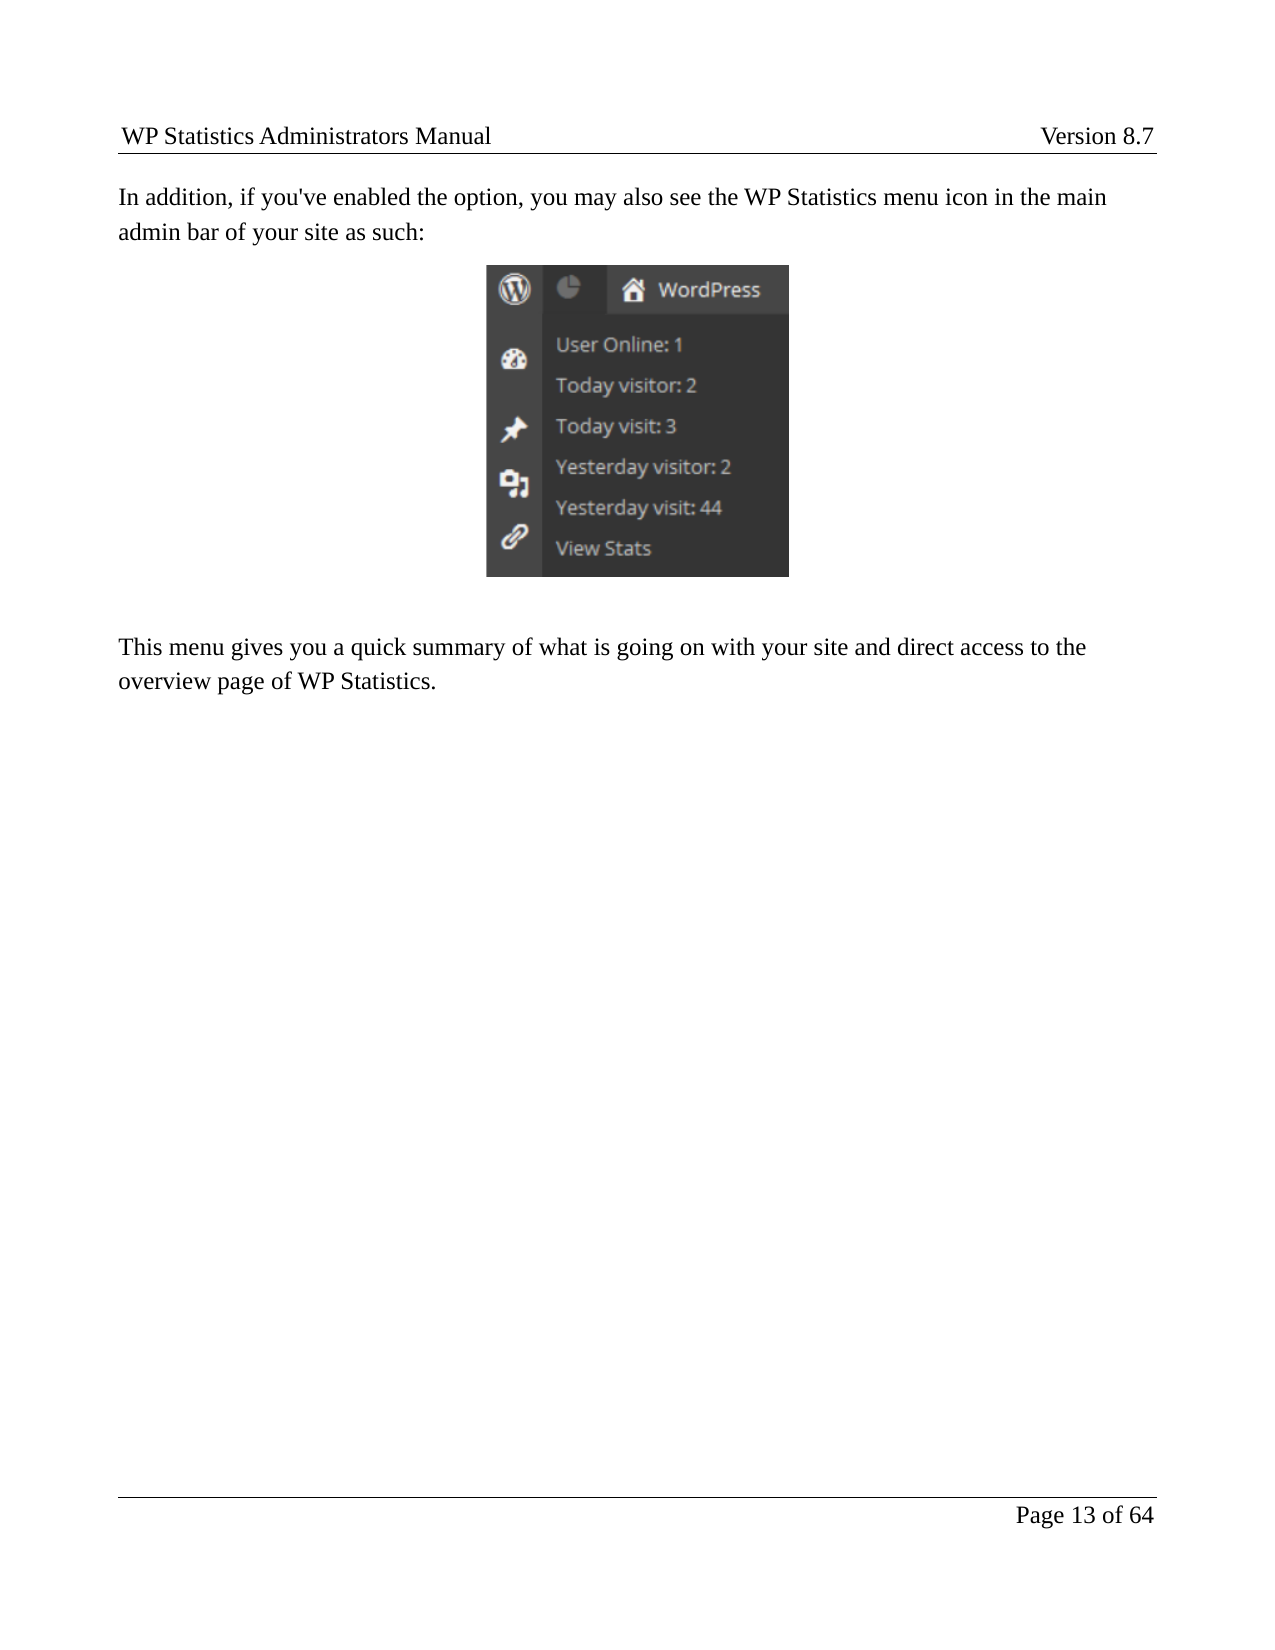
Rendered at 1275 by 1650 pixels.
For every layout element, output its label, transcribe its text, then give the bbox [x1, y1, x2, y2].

text In addition, if you've enabled the option, you may also see the WP Statistics menu icon in the main admin bar of your site as such: [118, 182, 1157, 246]
text This menu gives you a quick summary of what is going on with your site and direct access to the overview page of WP Statistics. [118, 632, 1157, 695]
picture [486, 265, 789, 577]
